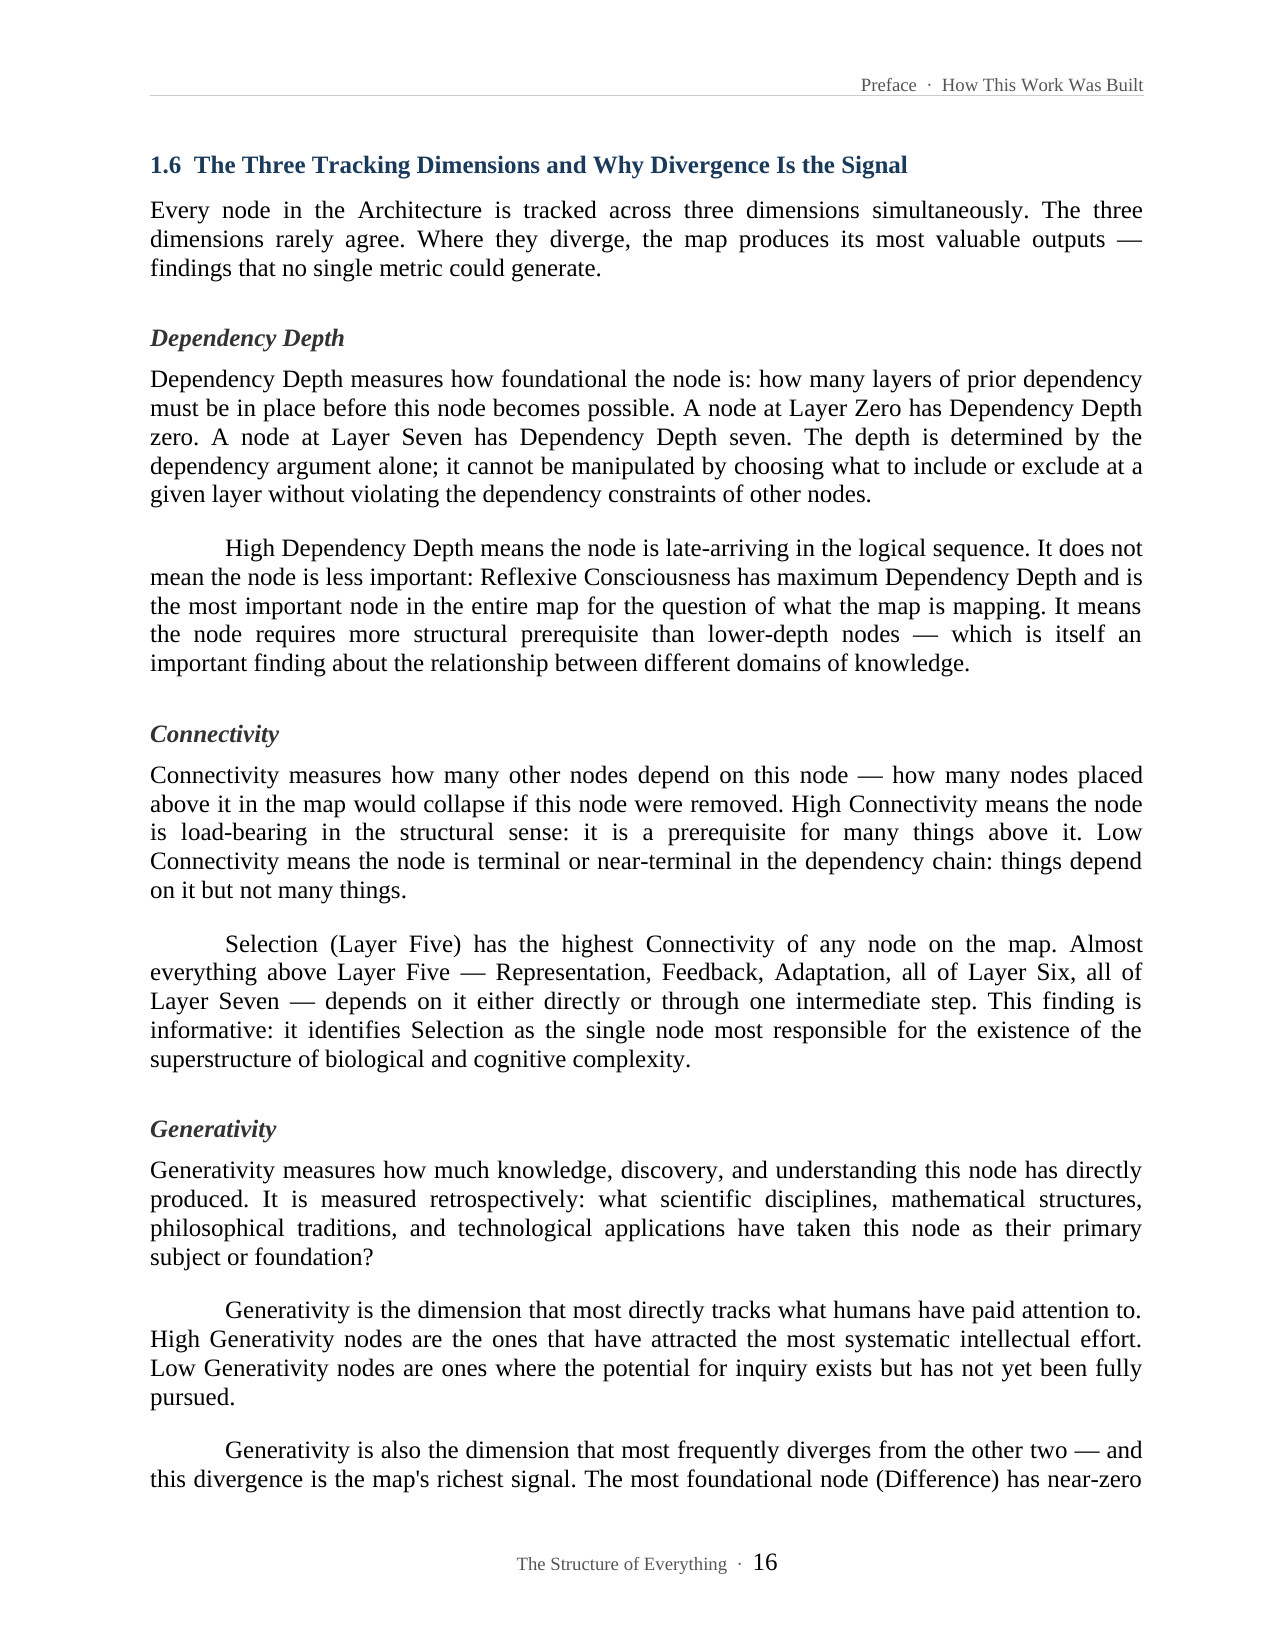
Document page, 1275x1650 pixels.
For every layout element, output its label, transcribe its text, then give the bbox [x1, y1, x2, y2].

text Selection (Layer Five) has the highest Connectivity of any node on the map. Almost everything above Layer Five — Representation, Feedback, Adaptation, all of Layer Six, all of Layer Seven — depends on it either directly or through one intermediate step. This finding is informative: it identifies Selection as the single node most responsible for the existence of the superstructure of biological and cognitive complexity. [150, 929, 1144, 1072]
subtitle Connectivity [150, 719, 1144, 747]
text Generativity measures how much knowledge, discovery, and understanding this node has directly produced. It is measured retrospectively: what scientific disciplines, mathematical structures, philosophical traditions, and technological applications have taken this node as their primary subject or foundation? [150, 1155, 1144, 1270]
text Generativity is also the dimension that most frequently diverges from the other two — and this divergence is the map's richest signal. The most foundational node (Difference) has near-zero [150, 1435, 1144, 1493]
text Connectivity measures how many other nodes depend on this node — how many nodes placed above it in the map would collapse if this node were removed. High Connectivity means the node is load-bearing in the structural sense: it is a prerequisite for many things above it. Low Connectivity means the node is terminal or near-terminal in the dependency chain: things depend on it but not many things. [150, 760, 1144, 904]
subtitle 1.6 The Three Tracking Dimensions and Why Divergence Is the Signal [150, 150, 1144, 179]
text Every node in the Architecture is tracked across three dimensions simultaneously. The three dimensions rarely agree. Where they diverge, the map produces its most valuable outputs — findings that no single metric could generate. [150, 195, 1144, 282]
subtitle Generativity [150, 1114, 1144, 1143]
text Dependency Depth measures how foundational the node is: how many layers of prior dependency must be in place before this node becomes possible. A node at Layer Zero has Dependency Depth zero. A node at Layer Seven has Dependency Depth seven. The depth is determined by the dependency argument alone; it cannot be manipulated by choosing what to include or exclude at a given layer without violating the dependency constraints of other nodes. [150, 364, 1144, 508]
text Generativity is the dimension that most directly tracks what humans have paid attention to. High Generativity nodes are the ones that have attracted the most systematic intellectual effort. Low Generativity nodes are ones where the potential for inquiry exists but has not yet been fully pursued. [150, 1295, 1144, 1410]
text High Dependency Depth means the node is late-arriving in the logical sequence. It does not mean the node is less important: Reflexive Consciousness has maximum Dependency Depth and is the most important node in the entire map for the question of what the map is mapping. It means the node requires more structural prerequisite than lower-depth nodes — which is itself an important finding about the relationship between different domains of knowledge. [150, 533, 1144, 677]
subtitle Dependency Depth [150, 323, 1144, 352]
